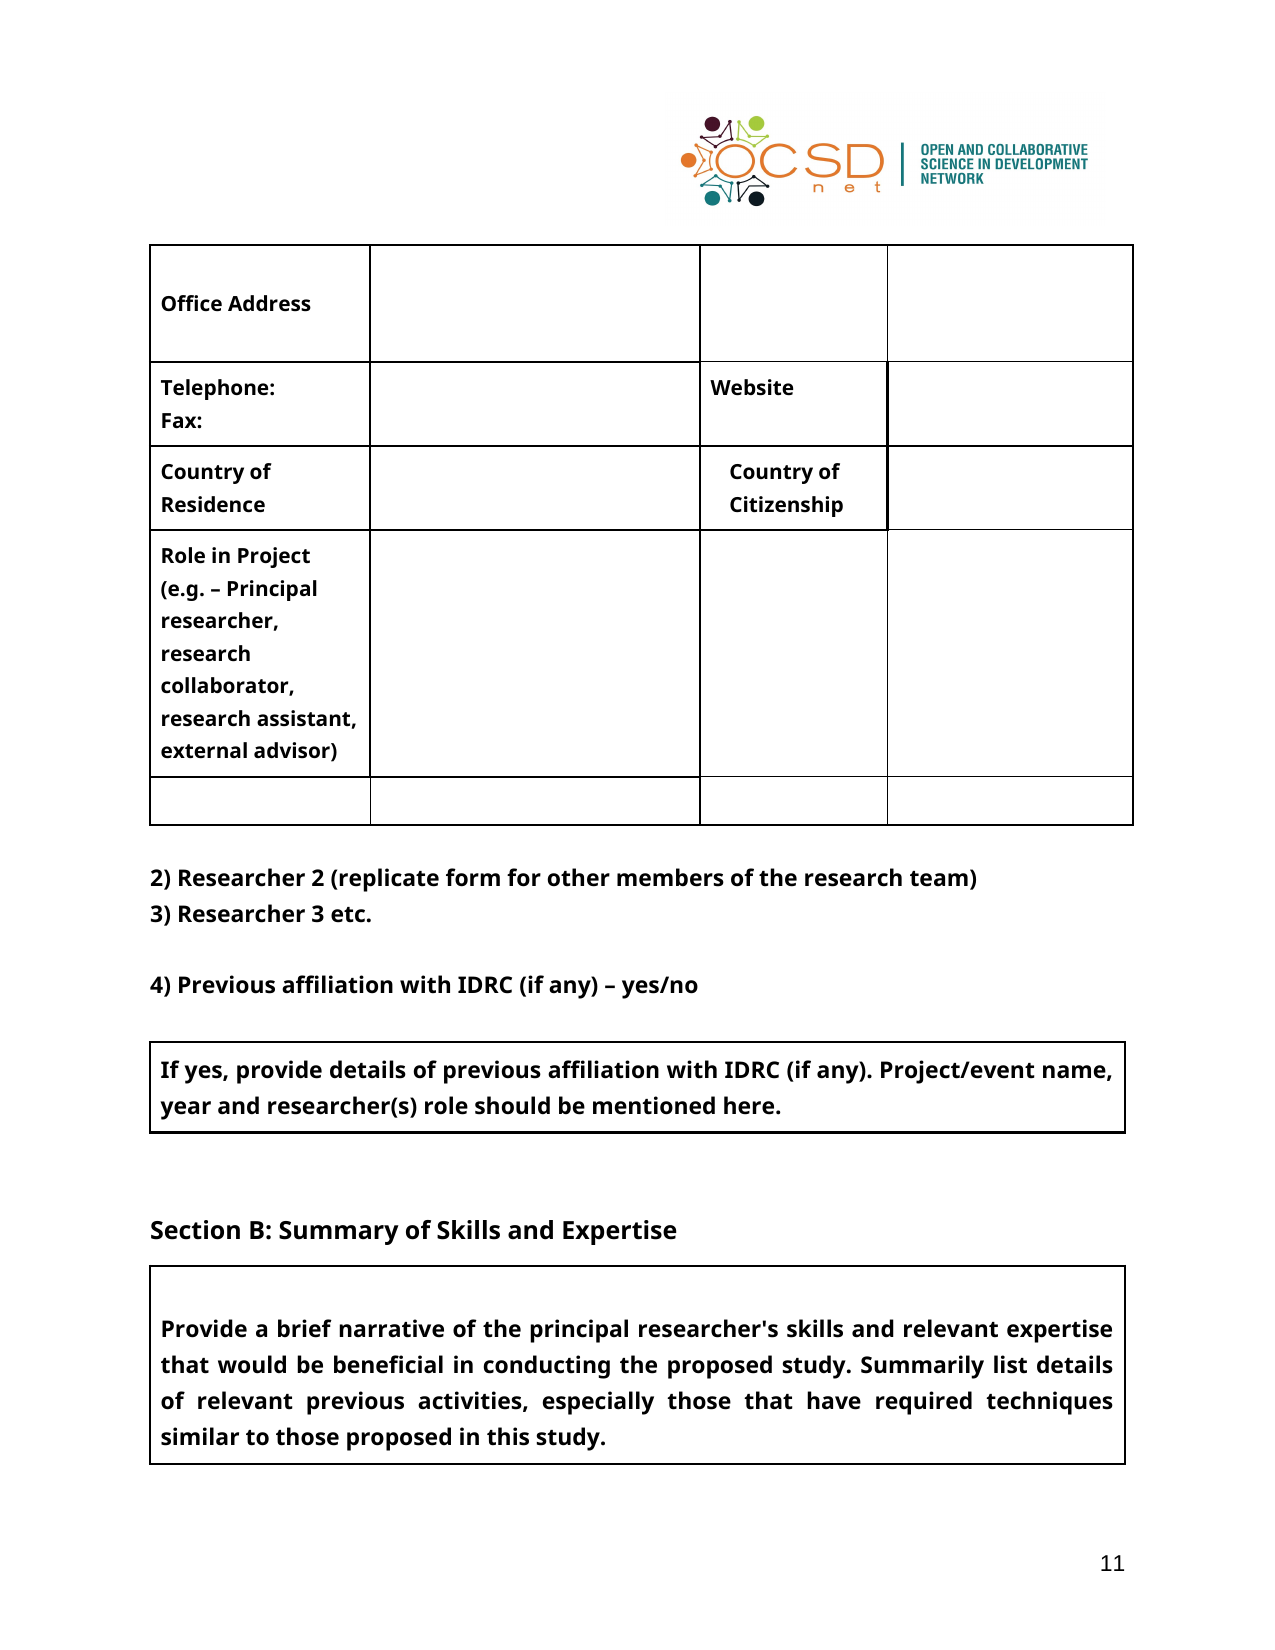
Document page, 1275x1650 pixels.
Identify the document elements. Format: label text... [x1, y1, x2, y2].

table_cell [371, 447, 699, 528]
table_cell [151, 778, 370, 824]
table_cell [701, 777, 887, 824]
subtitle Section B: Summary of Skills and Expertise [150, 1213, 1125, 1247]
table_cell [371, 246, 699, 361]
table_cell Country of Citizenship [701, 447, 886, 528]
table_cell Website [701, 362, 886, 444]
table_cell [888, 246, 1132, 361]
text 2) Researcher 2 (replicate form for other members of the research team) [150, 862, 1125, 893]
table_cell Role in Project (e.g. – Principal researcher, research collaborator, research assistant, external advisor) [151, 531, 369, 776]
table_cell [888, 777, 1132, 824]
table_cell Telephone: Fax: [151, 363, 369, 444]
table_cell [371, 531, 699, 776]
table_cell [889, 362, 1132, 444]
table_cell [701, 531, 887, 776]
text 4) Previous affiliation with IDRC (if any) – yes/no [150, 969, 1125, 1001]
table_header Provide a brief narrative of the principal researcher's skills and relevant expertise that would be beneficial in conducting the proposed study. Summarily list details of relevant previous activities, especially those that have required techniques similar to those proposed in this study. [151, 1267, 1124, 1462]
table_cell Office Address [151, 246, 369, 361]
table_cell Country of Residence [151, 447, 369, 528]
table_cell [701, 246, 887, 361]
table_cell [889, 447, 1132, 528]
table_cell [888, 530, 1132, 776]
text 3) Researcher 3 etc. [150, 897, 1125, 929]
table_header If yes, provide details of previous affiliation with IDRC (if any). Project/event name, year and researcher(s) role should be mentioned here. [151, 1043, 1124, 1131]
table_cell [371, 363, 699, 444]
table_cell [371, 778, 699, 824]
picture [665, 92, 1107, 226]
